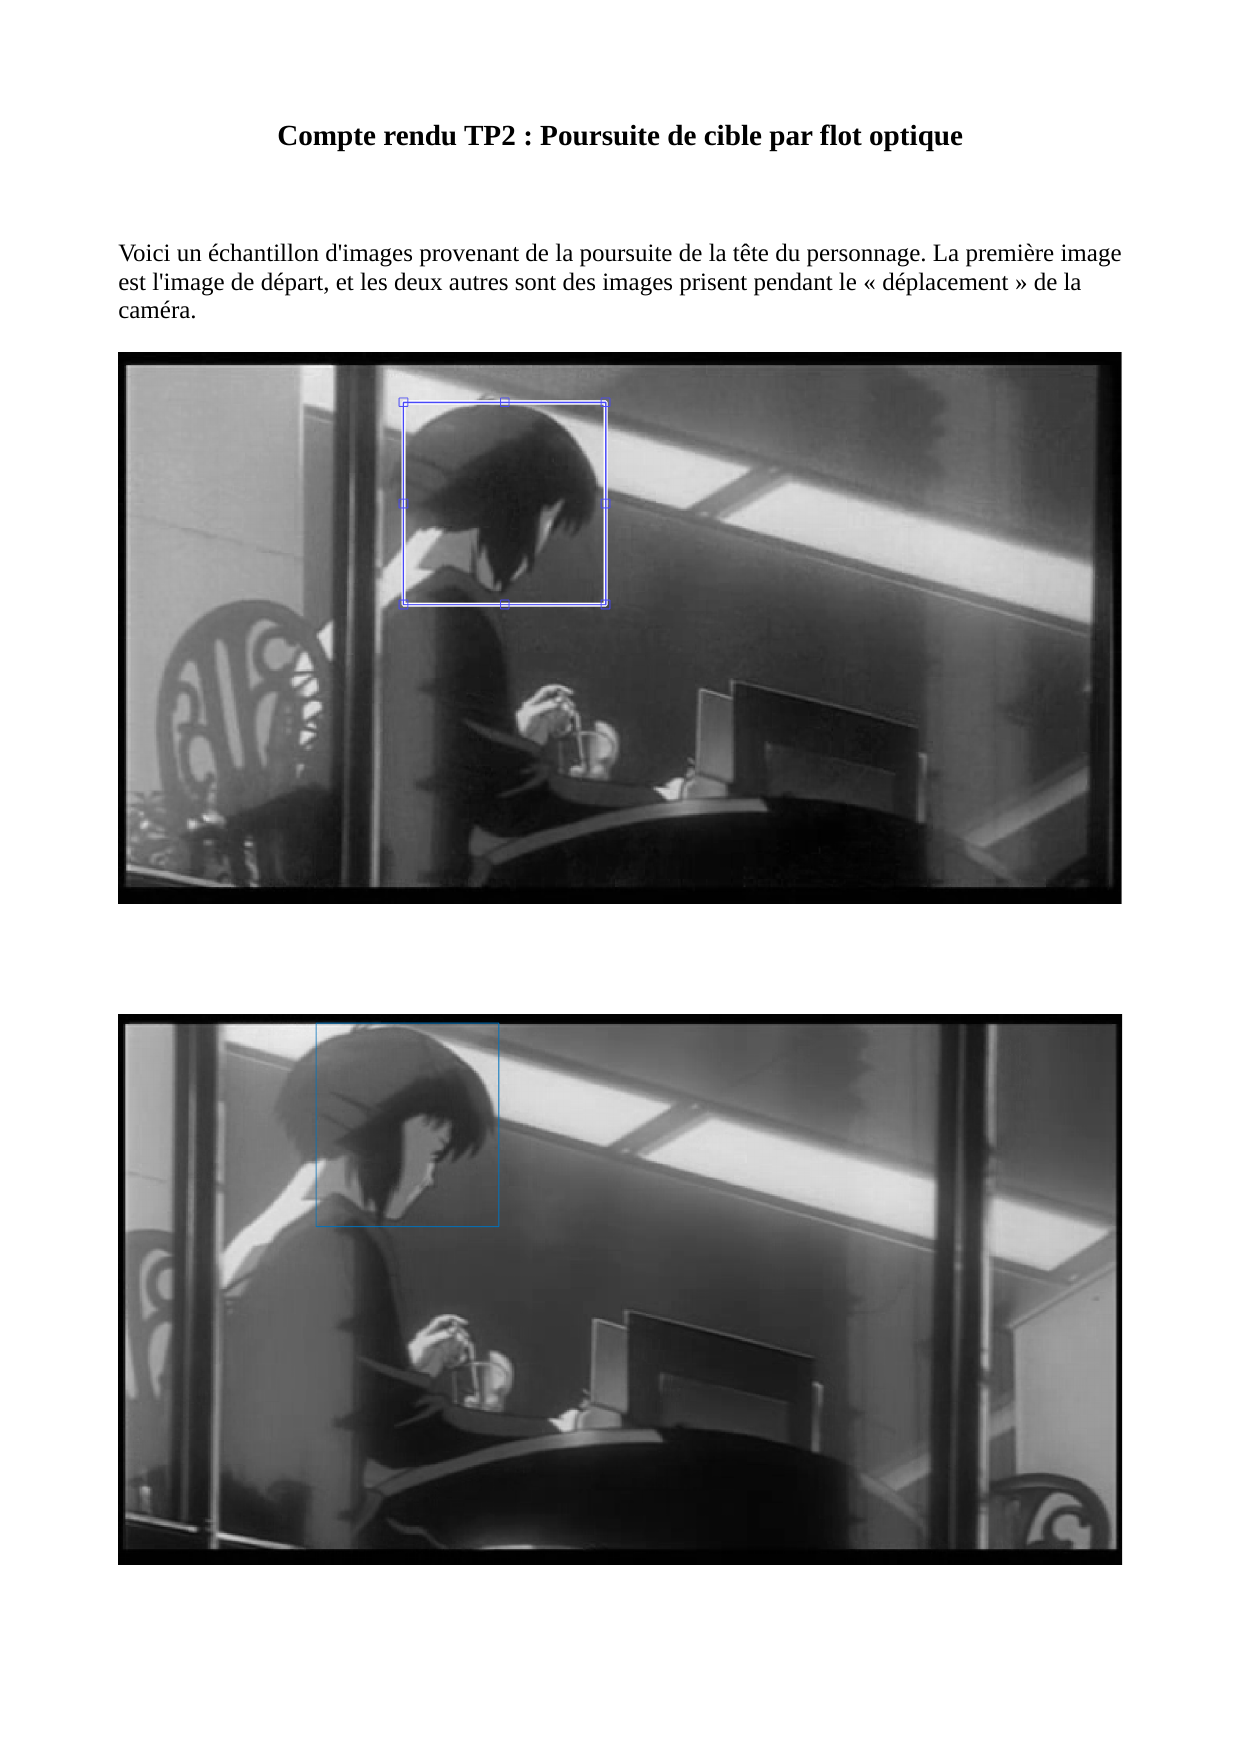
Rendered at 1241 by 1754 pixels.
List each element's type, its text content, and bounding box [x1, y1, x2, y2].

text Compte rendu TP2 : Poursuite de cible par flot optique [118, 118, 1122, 152]
picture [118, 352, 1123, 904]
text Voici un échantillon d'images provenant de la poursuite de la tête du personnage. La première image est l'image de départ, et les deux autres sont des images prisent pendant le « déplacement » de la caméra. [118, 238, 1122, 324]
picture [118, 1014, 1123, 1565]
